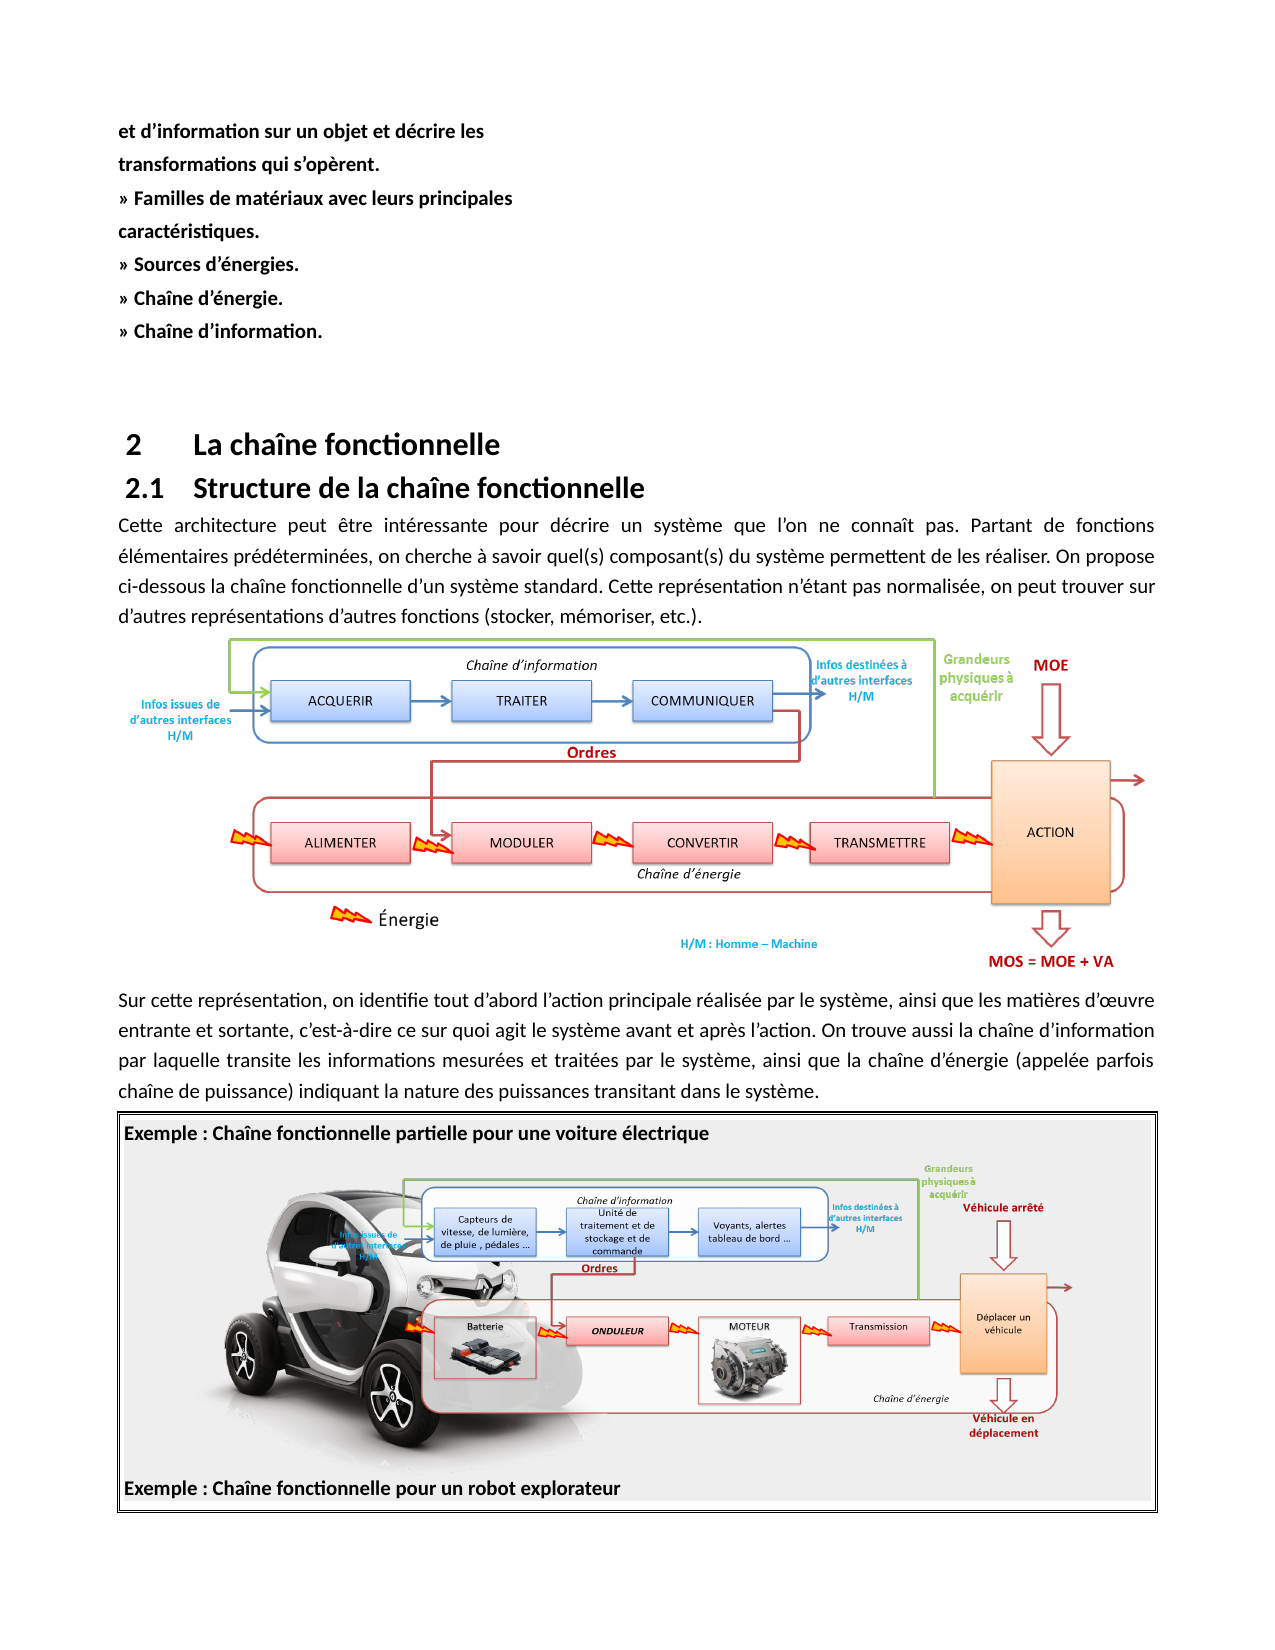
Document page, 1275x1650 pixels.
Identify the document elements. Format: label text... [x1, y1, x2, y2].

text » Chaîne d’énergie. [118, 285, 1157, 310]
text Cette architecture peut être intéressante pour décrire un système que l’on ne connaît pas. Partant de fonctions élémentaires prédéterminées, on cherche à savoir quel(s) composant(s) du système permettent de les réaliser. On propose ci-dessous la chaîne fonctionnelle d’un système standard. Cette représentation n’étant pas normalisée, on peut trouver sur d’autres représentations d’autres fonctions (stocker, mémoriser, etc.). [118, 512, 1157, 629]
text » Sources d’énergies. [118, 251, 1157, 277]
text transformations qui s’opèrent. [118, 151, 1157, 177]
text caractéristiques. [118, 218, 1157, 243]
text Sur cette représentation, on identifie tout d’abord l’action principale réalisée par le système, ainsi que les matières d’œuvre entrante et sortante, c’est-à-dire ce sur quoi agit le système avant et après l’action. On trouve aussi la chaîne d’information par laquelle transite les informations mesurées et traitées par le système, ainsi que la chaîne d’énergie (appelée parfois chaîne de puissance) indiquant la nature des puissances transitant dans le système. [118, 982, 1157, 1103]
text » Chaîne d’information. [118, 318, 1157, 343]
table_header Exemple : Chaîne fonctionnelle partielle pour une voiture électrique Exemple : Chaîne fonctionnelle pour un robot explorateur [120, 1115, 1155, 1509]
picture [118, 637, 1157, 982]
picture [194, 1153, 1081, 1476]
text » Familles de matériaux avec leurs principales [118, 185, 1157, 210]
subtitle Structure de la chaîne fonctionnelle [118, 469, 1157, 507]
subtitle La chaîne fonctionnelle [118, 424, 1157, 463]
text et d’information sur un objet et décrire les [118, 118, 1157, 143]
